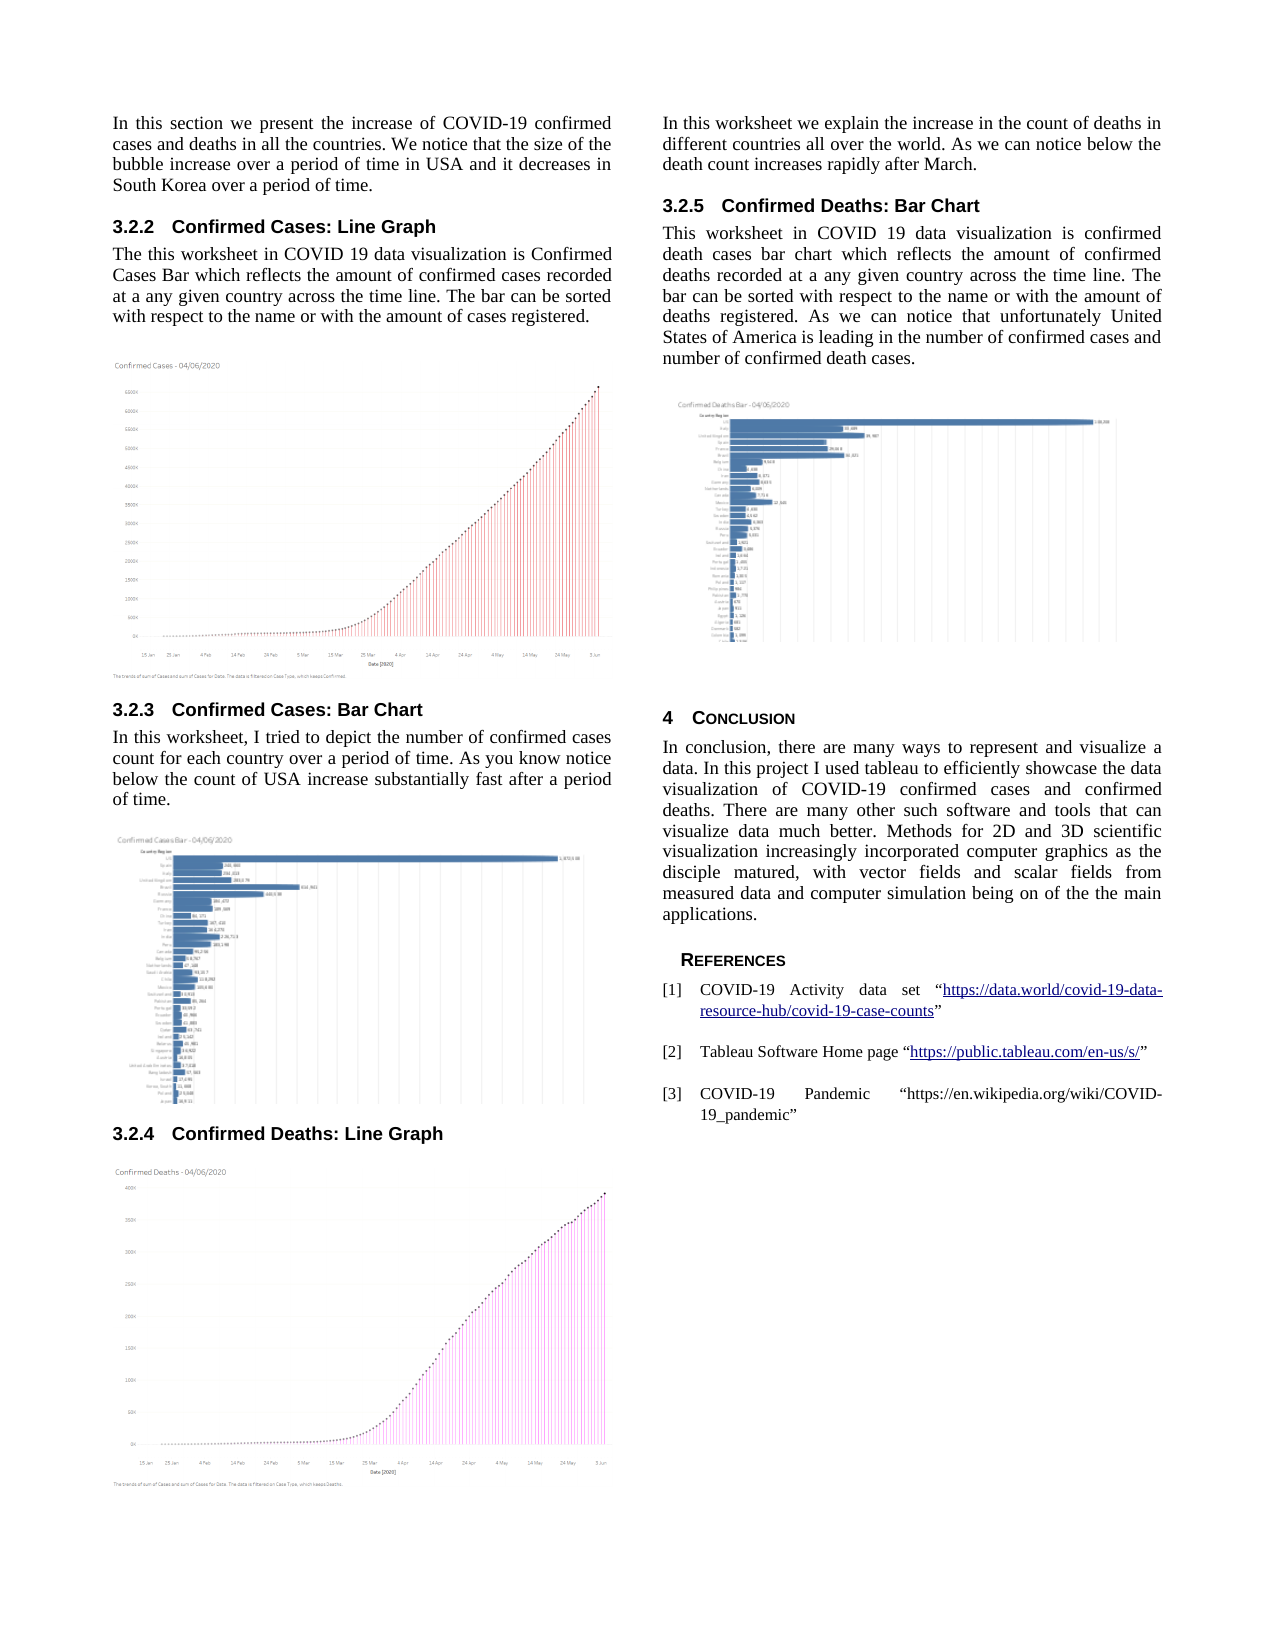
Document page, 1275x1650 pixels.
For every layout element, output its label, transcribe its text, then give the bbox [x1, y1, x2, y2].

title References [662, 949, 1162, 970]
text In conclusion, there are many ways to represent and visualize a data. In this project I used tableau to efficiently showcase the data visualization of COVID-19 confirmed cases and confirmed deaths. There are many other such software and tools that can visualize data much better. Methods for 2D and 3D scientific visualization increasingly incorporated computer graphics as the disciple matured, with vector fields and scalar fields from measured data and computer simulation being on of the the main applications. [662, 737, 1162, 924]
subtitle Confirmed Cases: Line Graph [112, 217, 613, 237]
text In this worksheet, I tried to depict the number of confirmed cases count for each country over a period of time. As you know notice below the count of USA increase substantially fast after a period of time. [112, 727, 613, 810]
picture [112, 829, 613, 1104]
subtitle [112, 348, 613, 361]
subtitle Confirmed Deaths: Line Graph [112, 1104, 613, 1145]
subtitle Confirmed Deaths: Bar Chart [662, 196, 1162, 217]
text In this section we present the increase of COVID-19 confirmed cases and deaths in all the countries. We notice that the size of the bubble increase over a period of time in USA and it decreases in South Korea over a period of time. [112, 112, 613, 196]
list Tableau Software Home page “https://public.tableau.com/en-us/s/” [662, 1041, 1162, 1062]
picture [112, 361, 613, 679]
list COVID-19 Activity data set “https://data.world/covid-19-data-resource-hub/covid-19-case-counts” [662, 979, 1162, 1020]
subtitle Conclusion [662, 708, 1162, 729]
text This worksheet in COVID 19 data visualization is confirmed death cases bar chart which reflects the amount of confirmed deaths recorded at a any given country across the time line. The bar can be sorted with respect to the name or with the amount of deaths registered. As we can notice that unfortunately United States of America is leading in the number of confirmed cases and number of confirmed death cases. [662, 223, 1162, 369]
list COVID-19 Pandemic “https://en.wikipedia.org/wiki/COVID-19_pandemic” [662, 1083, 1162, 1124]
text In this worksheet we explain the increase in the count of deaths in different countries all over the world. As we can notice below the death count increases rapidly after March. [662, 112, 1162, 175]
subtitle Confirmed Cases: Bar Chart [112, 679, 613, 720]
text The this worksheet in COVID 19 data visualization is Confirmed Cases Bar which reflects the amount of confirmed cases recorded at a any given country across the time line. The bar can be sorted with respect to the name or with the amount of cases registered. [112, 244, 613, 327]
picture [662, 389, 1163, 642]
picture [112, 1168, 613, 1487]
